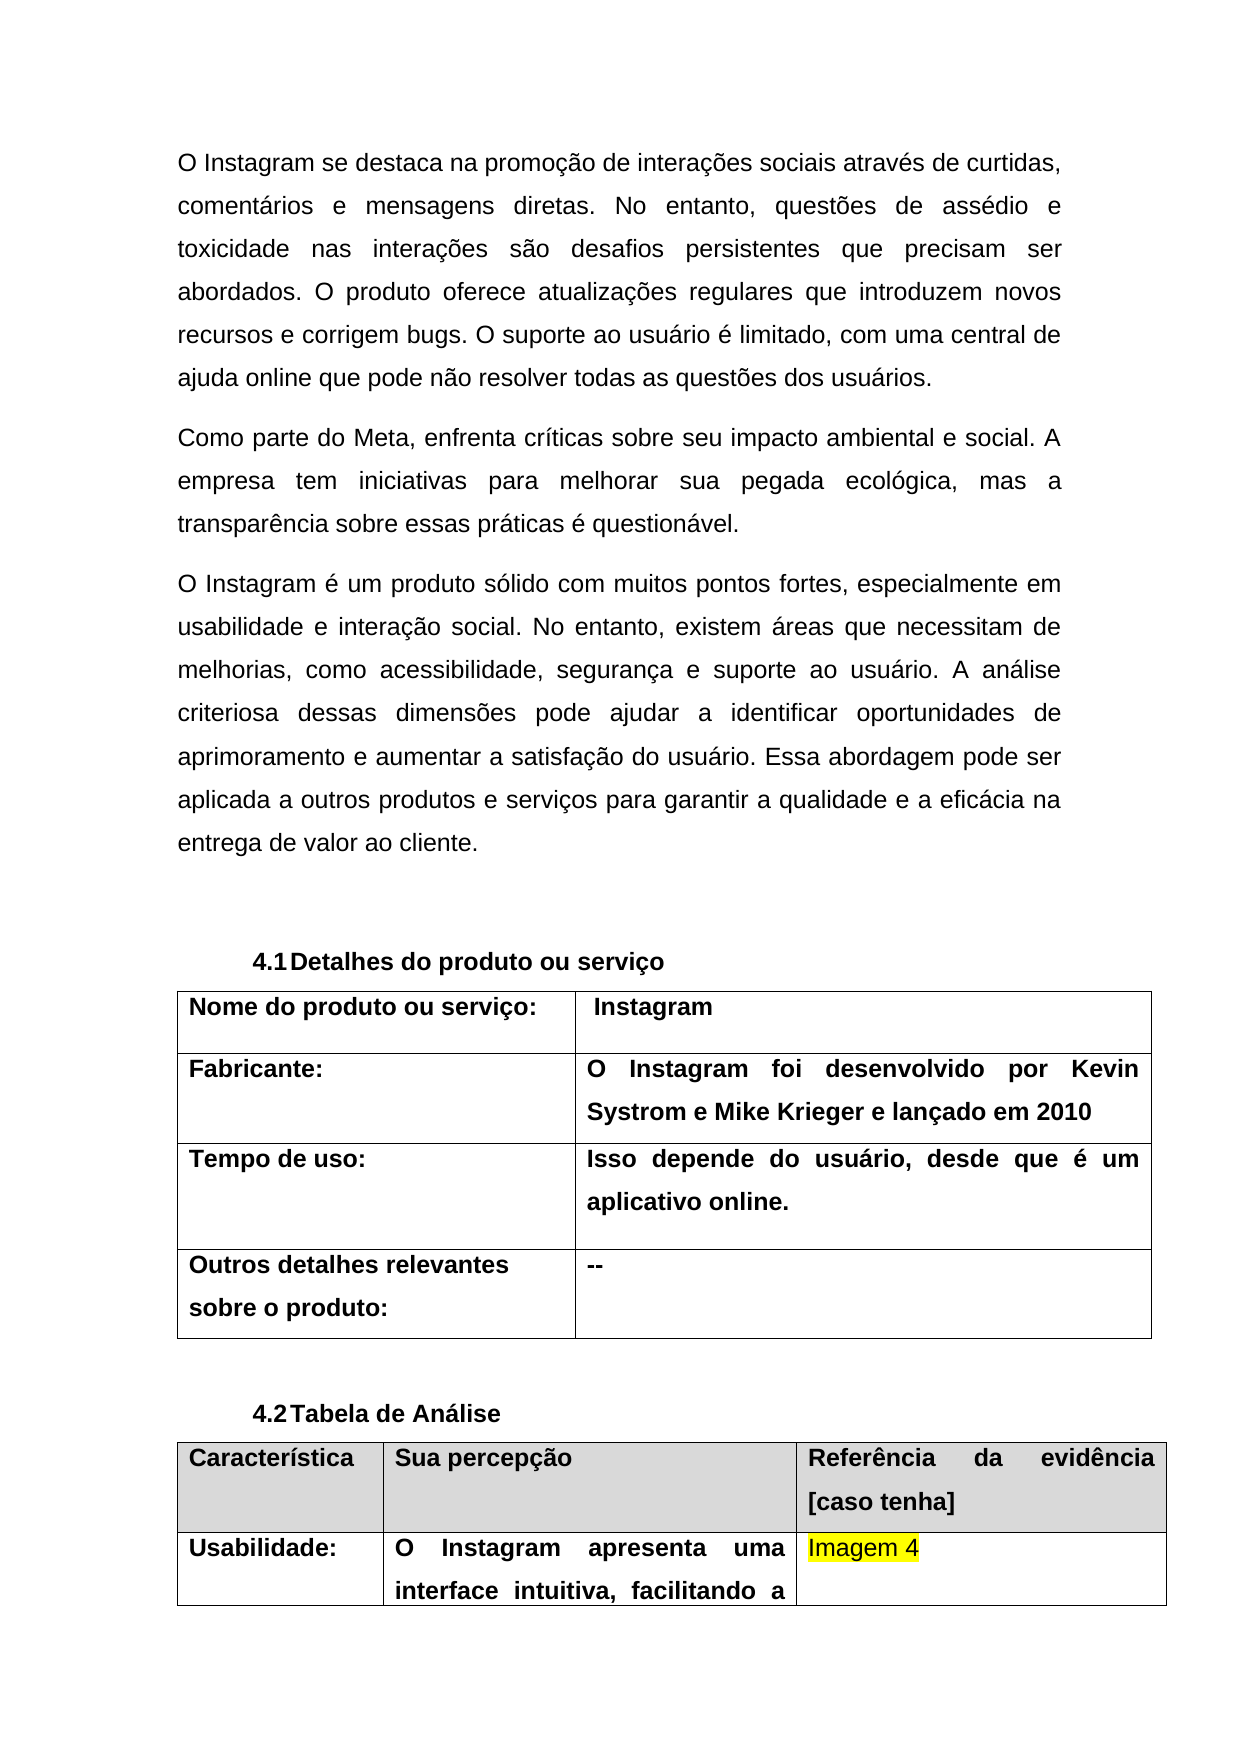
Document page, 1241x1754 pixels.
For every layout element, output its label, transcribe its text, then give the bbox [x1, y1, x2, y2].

text O Instagram se destaca na promoção de interações sociais através de curtidas, comentários e mensagens diretas. No entanto, questões de assédio e toxicidade nas interações são desafios persistentes que precisam ser abordados. O produto oferece atualizações regulares que introduzem novos recursos e corrigem bugs. O suporte ao usuário é limitado, com uma central de ajuda online que pode não resolver todas as questões dos usuários. [177, 148, 1063, 392]
table_cell Outros detalhes relevantes sobre o produto: [178, 1250, 575, 1338]
subtitle Tabela de Análise [252, 1399, 1063, 1428]
table_cell Imagem 4 [797, 1533, 1166, 1605]
table_header Instagram [576, 992, 1151, 1053]
table_header Sua percepção [384, 1443, 796, 1532]
table_cell Isso depende do usuário, desde que é um aplicativo online. [576, 1144, 1151, 1249]
table_header Referência da evidência [caso tenha] [797, 1443, 1166, 1532]
text Como parte do Meta, enfrenta críticas sobre seu impacto ambiental e social. A empresa tem iniciativas para melhorar sua pegada ecológica, mas a transparência sobre essas práticas é questionável. [177, 423, 1063, 538]
text O Instagram é um produto sólido com muitos pontos fortes, especialmente em usabilidade e interação social. No entanto, existem áreas que necessitam de melhorias, como acessibilidade, segurança e suporte ao usuário. A análise criteriosa dessas dimensões pode ajudar a identificar oportunidades de aprimoramento e aumentar a satisfação do usuário. Essa abordagem pode ser aplicada a outros produtos e serviços para garantir a qualidade e a eficácia na entrega de valor ao cliente. [177, 569, 1063, 857]
table_cell O Instagram apresenta uma interface intuitiva, facilitando a [384, 1533, 796, 1605]
subtitle Detalhes do produto ou serviço [252, 947, 1063, 976]
table_cell -- [576, 1250, 1151, 1338]
table_cell Fabricante: [178, 1054, 575, 1142]
table_cell O Instagram foi desenvolvido por Kevin Systrom e Mike Krieger e lançado em 2010 [576, 1054, 1151, 1142]
table_cell Tempo de uso: [178, 1144, 575, 1249]
table_cell Usabilidade: [178, 1533, 383, 1605]
table_header Característica [178, 1443, 383, 1532]
table_header Nome do produto ou serviço: [178, 992, 575, 1053]
